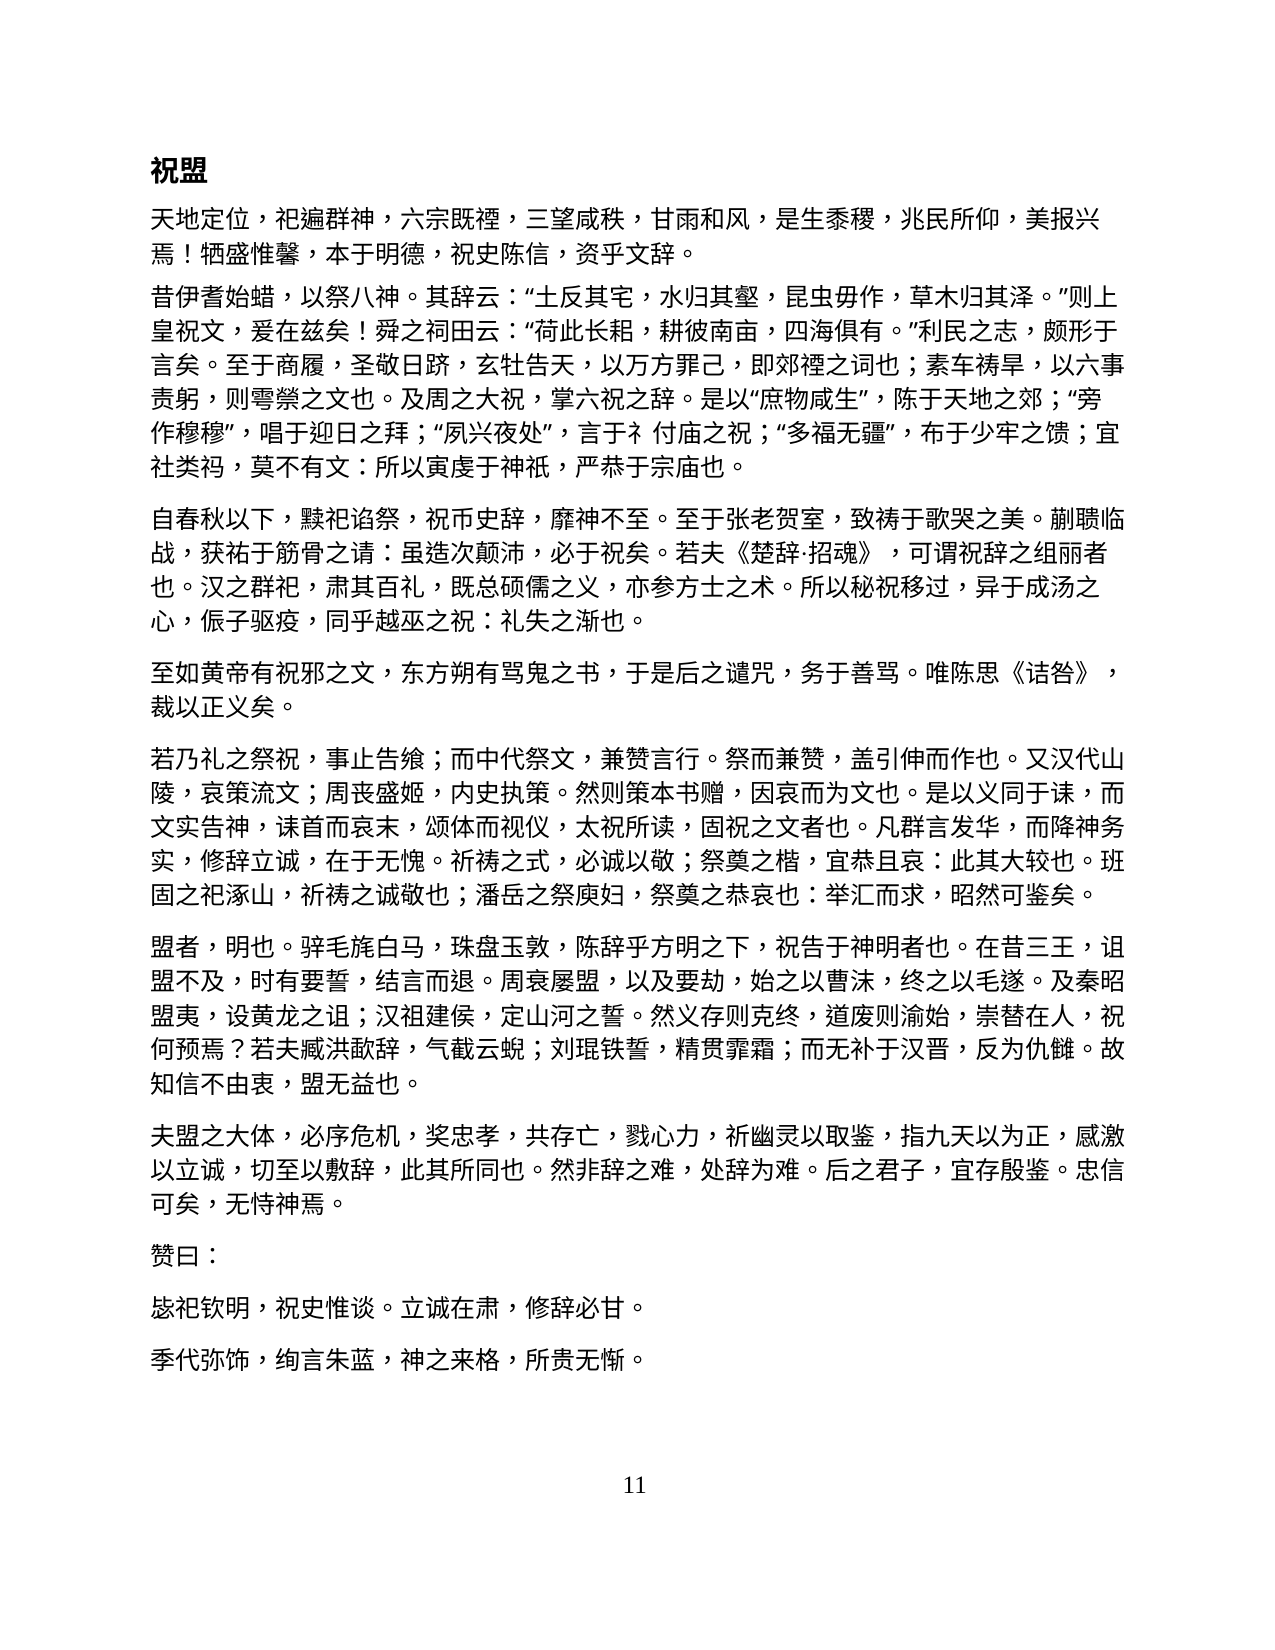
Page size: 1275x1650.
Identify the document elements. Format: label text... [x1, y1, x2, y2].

text 季代弥饰，绚言朱蓝，神之来格，所贵无惭。 [150, 1342, 1125, 1376]
text 盟者，明也。骍毛旄白马，珠盘玉敦，陈辞乎方明之下，祝告于神明者也。在昔三王，诅盟不及，时有要誓，结言而退。周衰屡盟，以及要劫，始之以曹沫，终之以毛遂。及秦昭盟夷，设黄龙之诅；汉祖建侯，定山河之誓。然义存则克终，道废则渝始，崇替在人，祝何预焉？若夫臧洪歃辞，气截云蜺；刘琨铁誓，精贯霏霜；而无补于汉晋，反为仇雠。故知信不由衷，盟无益也。 [150, 930, 1125, 1100]
text 夫盟之大体，必序危机，奖忠孝，共存亡，戮心力，祈幽灵以取鉴，指九天以为正，感激以立诚，切至以敷辞，此其所同也。然非辞之难，处辞为难。后之君子，宜存殷鉴。忠信可矣，无恃神焉。 [150, 1118, 1125, 1220]
text 昔伊耆始蜡，以祭八神。其辞云∶“土反其宅，水归其壑，昆虫毋作，草木归其泽。”则上皇祝文，爰在兹矣！舜之祠田云∶“荷此长耜，耕彼南亩，四海俱有。”利民之志，颇形于言矣。至于商履，圣敬日跻，玄牡告天，以万方罪己，即郊禋之词也；素车祷旱，以六事责躬，则雩禜之文也。及周之大祝，掌六祝之辞。是以“庶物咸生”，陈于天地之郊；“旁作穆穆”，唱于迎日之拜；“夙兴夜处”，言于礻付庙之祝；“多福无疆”，布于少牢之馈；宜社类祃，莫不有文：所以寅虔于神祇，严恭于宗庙也。 [150, 279, 1125, 484]
text 赞曰∶ [150, 1238, 1125, 1272]
text 若乃礼之祭祝，事止告飨；而中代祭文，兼赞言行。祭而兼赞，盖引伸而作也。又汉代山陵，哀策流文；周丧盛姬，内史执策。然则策本书赠，因哀而为文也。是以义同于诔，而文实告神，诔首而哀末，颂体而视仪，太祝所读，固祝之文者也。凡群言发华，而降神务实，修辞立诚，在于无愧。祈祷之式，必诚以敬；祭奠之楷，宜恭且哀：此其大较也。班固之祀涿山，祈祷之诚敬也；潘岳之祭庾妇，祭奠之恭哀也：举汇而求，昭然可鉴矣。 [150, 742, 1125, 912]
text 至如黄帝有祝邪之文，东方朔有骂鬼之书，于是后之谴咒，务于善骂。唯陈思《诘咎》，裁以正义矣。 [150, 656, 1125, 724]
text 毖祀钦明，祝史惟谈。立诚在肃，修辞必甘。 [150, 1290, 1125, 1324]
text 自春秋以下，黩祀谄祭，祝币史辞，靡神不至。至于张老贺室，致祷于歌哭之美。蒯聩临战，获祐于筋骨之请：虽造次颠沛，必于祝矣。若夫《楚辞·招魂》，可谓祝辞之组丽者也。汉之群祀，肃其百礼，既总硕儒之义，亦参方士之术。所以秘祝移过，异于成汤之心，侲子驱疫，同乎越巫之祝：礼失之渐也。 [150, 502, 1125, 638]
text 天地定位，祀遍群神，六宗既禋，三望咸秩，甘雨和风，是生黍稷，兆民所仰，美报兴焉！牺盛惟馨，本于明德，祝史陈信，资乎文辞。 [150, 202, 1125, 270]
subtitle 祝盟 [150, 150, 1125, 190]
